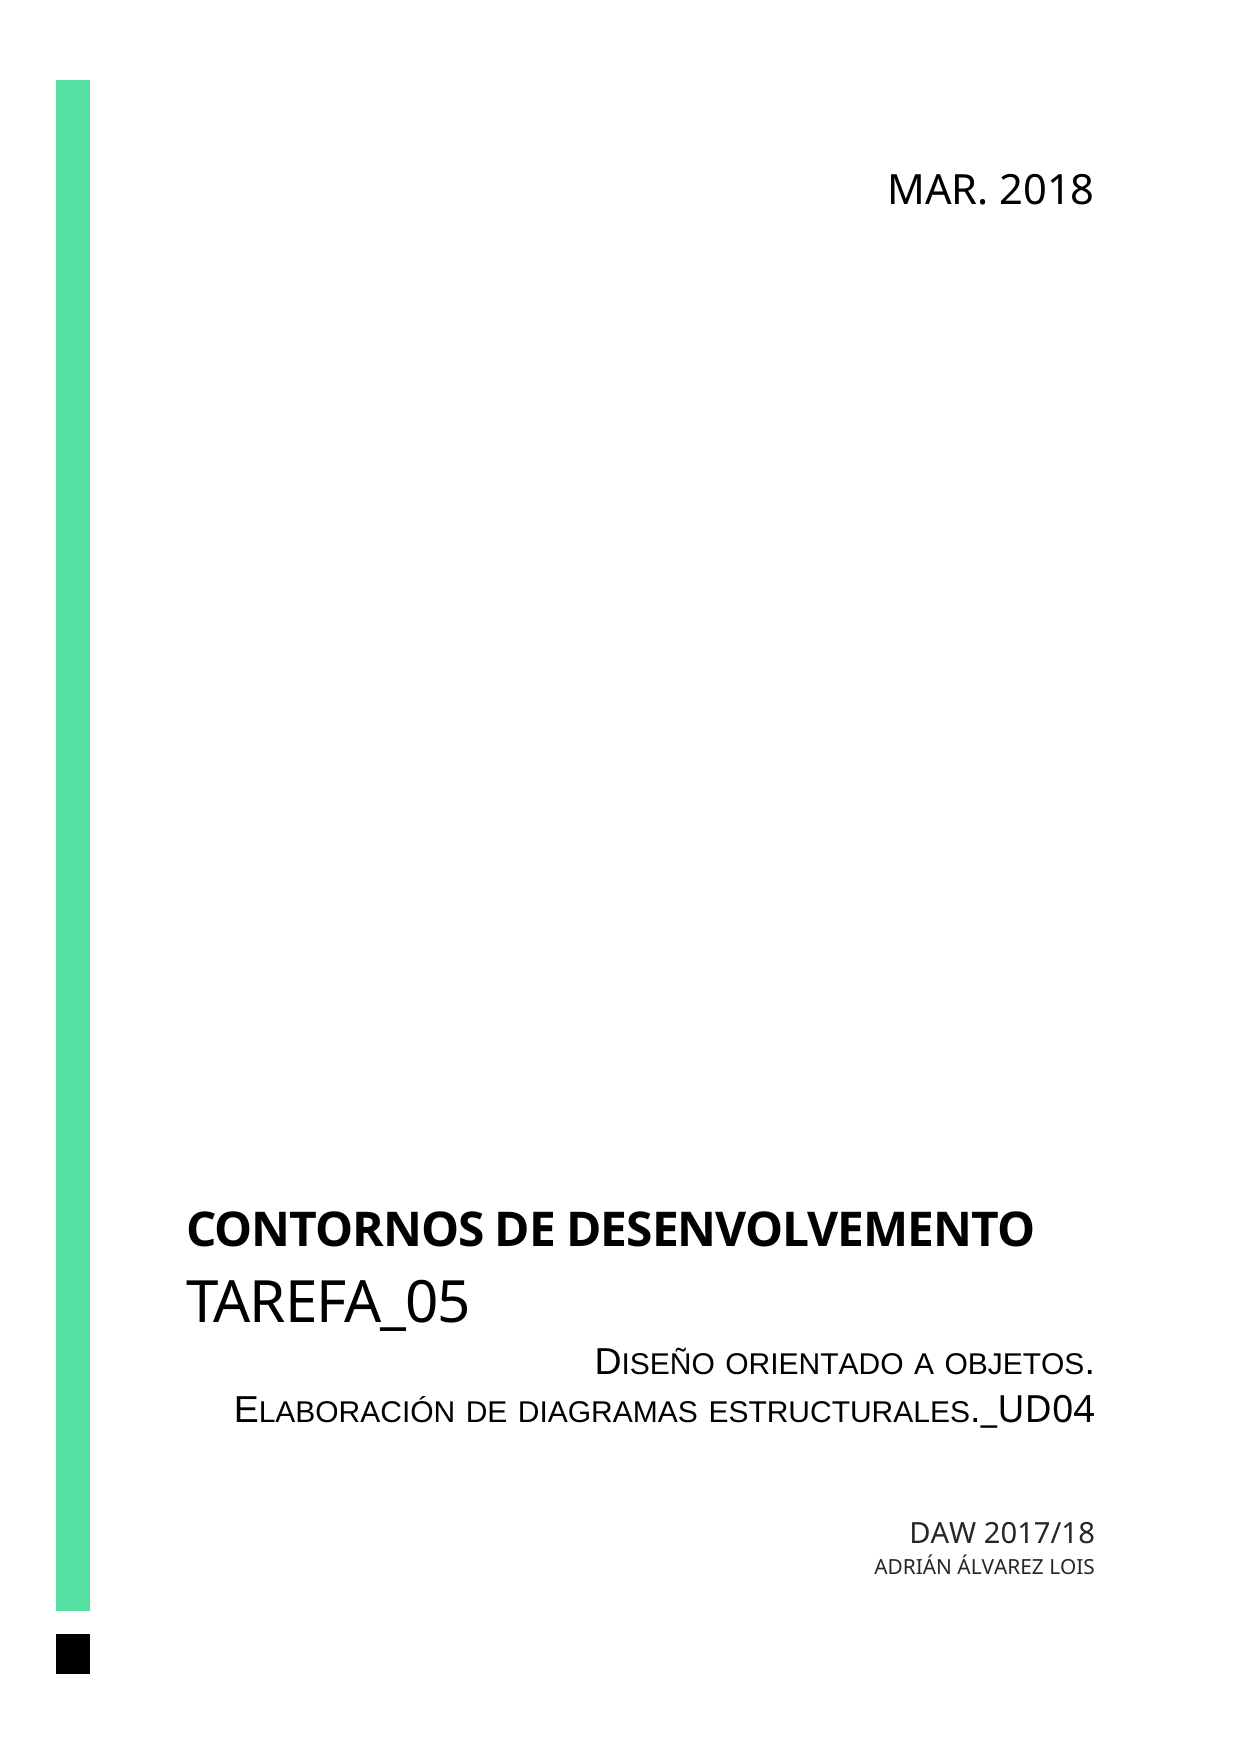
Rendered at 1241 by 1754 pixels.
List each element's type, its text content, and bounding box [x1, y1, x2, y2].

text Diseño orientado a objetos. [186, 1339, 1095, 1383]
text Elaboración de diagramas estructurales._UD04 [186, 1383, 1095, 1434]
text MAR. 2018 [186, 159, 1095, 211]
text ADRIÁN ÁLVAREZ LOIS [186, 1552, 1095, 1581]
subtitle CONTORNOS DE DESENVOLVEMENTO TAREFA_05 [186, 1195, 1095, 1339]
text DAW 2017/18 [186, 1512, 1095, 1552]
